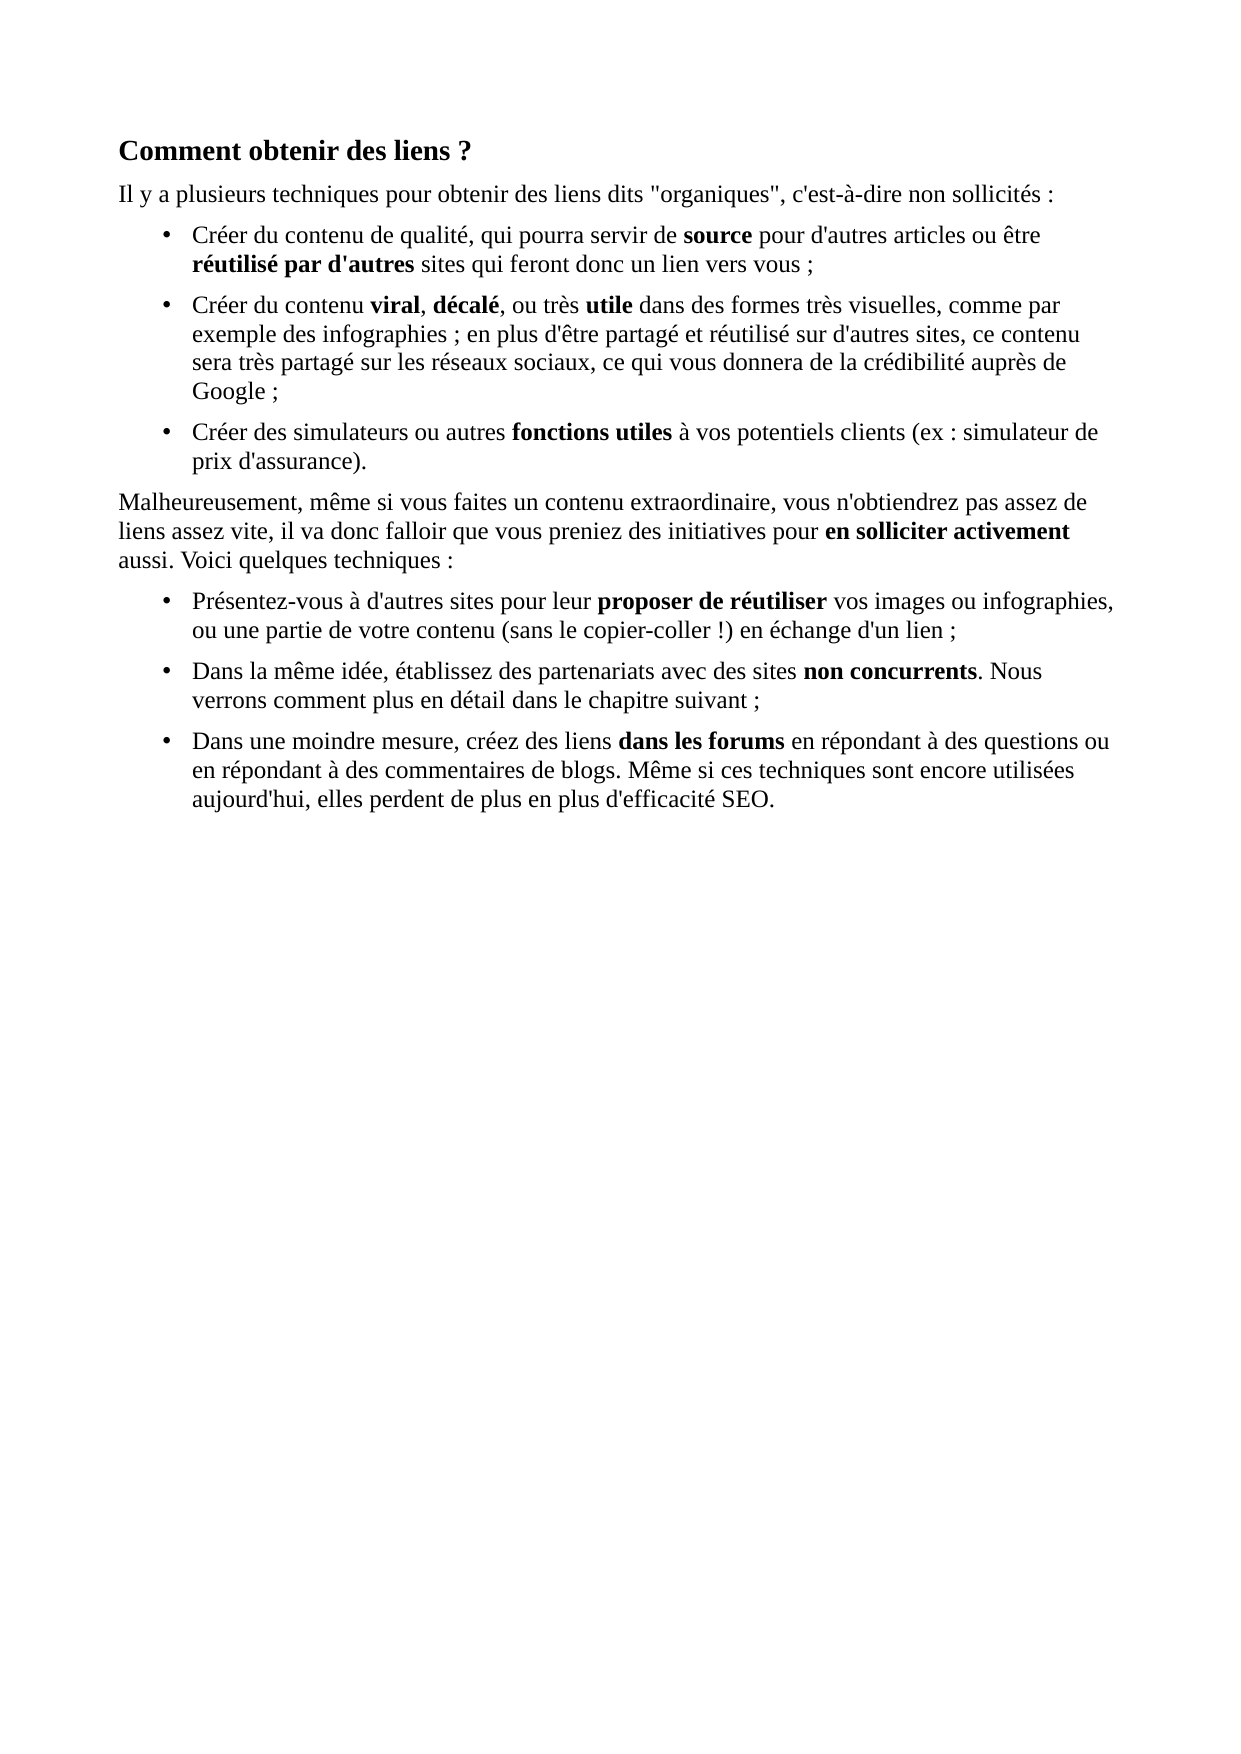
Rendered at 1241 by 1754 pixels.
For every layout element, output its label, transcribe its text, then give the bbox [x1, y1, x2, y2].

list Créer des simulateurs ou autres fonctions utiles à vos potentiels clients (ex : simulateur de prix d'assurance). [162, 417, 1122, 475]
text Malheureusement, même si vous faites un contenu extraordinaire, vous n'obtiendrez pas assez de liens assez vite, il va donc falloir que vous preniez des initiatives pour en solliciter activement aussi. Voici quelques techniques : [118, 487, 1122, 574]
list Dans une moindre mesure, créez des liens dans les forums en répondant à des questions ou en répondant à des commentaires de blogs. Même si ces techniques sont encore utilisées aujourd'hui, elles perdent de plus en plus d'efficacité SEO. [162, 726, 1122, 812]
list Présentez-vous à d'autres sites pour leur proposer de réutiliser vos images ou infographies, ou une partie de votre contenu (sans le copier-coller !) en échange d'un lien ; [162, 586, 1122, 644]
text Il y a plusieurs techniques pour obtenir des liens dits "organiques", c'est-à-dire non sollicités : [118, 179, 1122, 207]
list Créer du contenu de qualité, qui pourra servir de source pour d'autres articles ou être réutilisé par d'autres sites qui feront donc un lien vers vous ; [162, 220, 1122, 277]
subtitle Comment obtenir des liens ? [118, 133, 1122, 166]
list Créer du contenu viral, décalé, ou très utile dans des formes très visuelles, comme par exemple des infographies ; en plus d'être partagé et réutilisé sur d'autres sites, ce contenu sera très partagé sur les réseaux sociaux, ce qui vous donnera de la crédibilité auprès de Google ; [162, 290, 1122, 405]
list Dans la même idée, établissez des partenariats avec des sites non concurrents. Nous verrons comment plus en détail dans le chapitre suivant ; [162, 656, 1122, 714]
